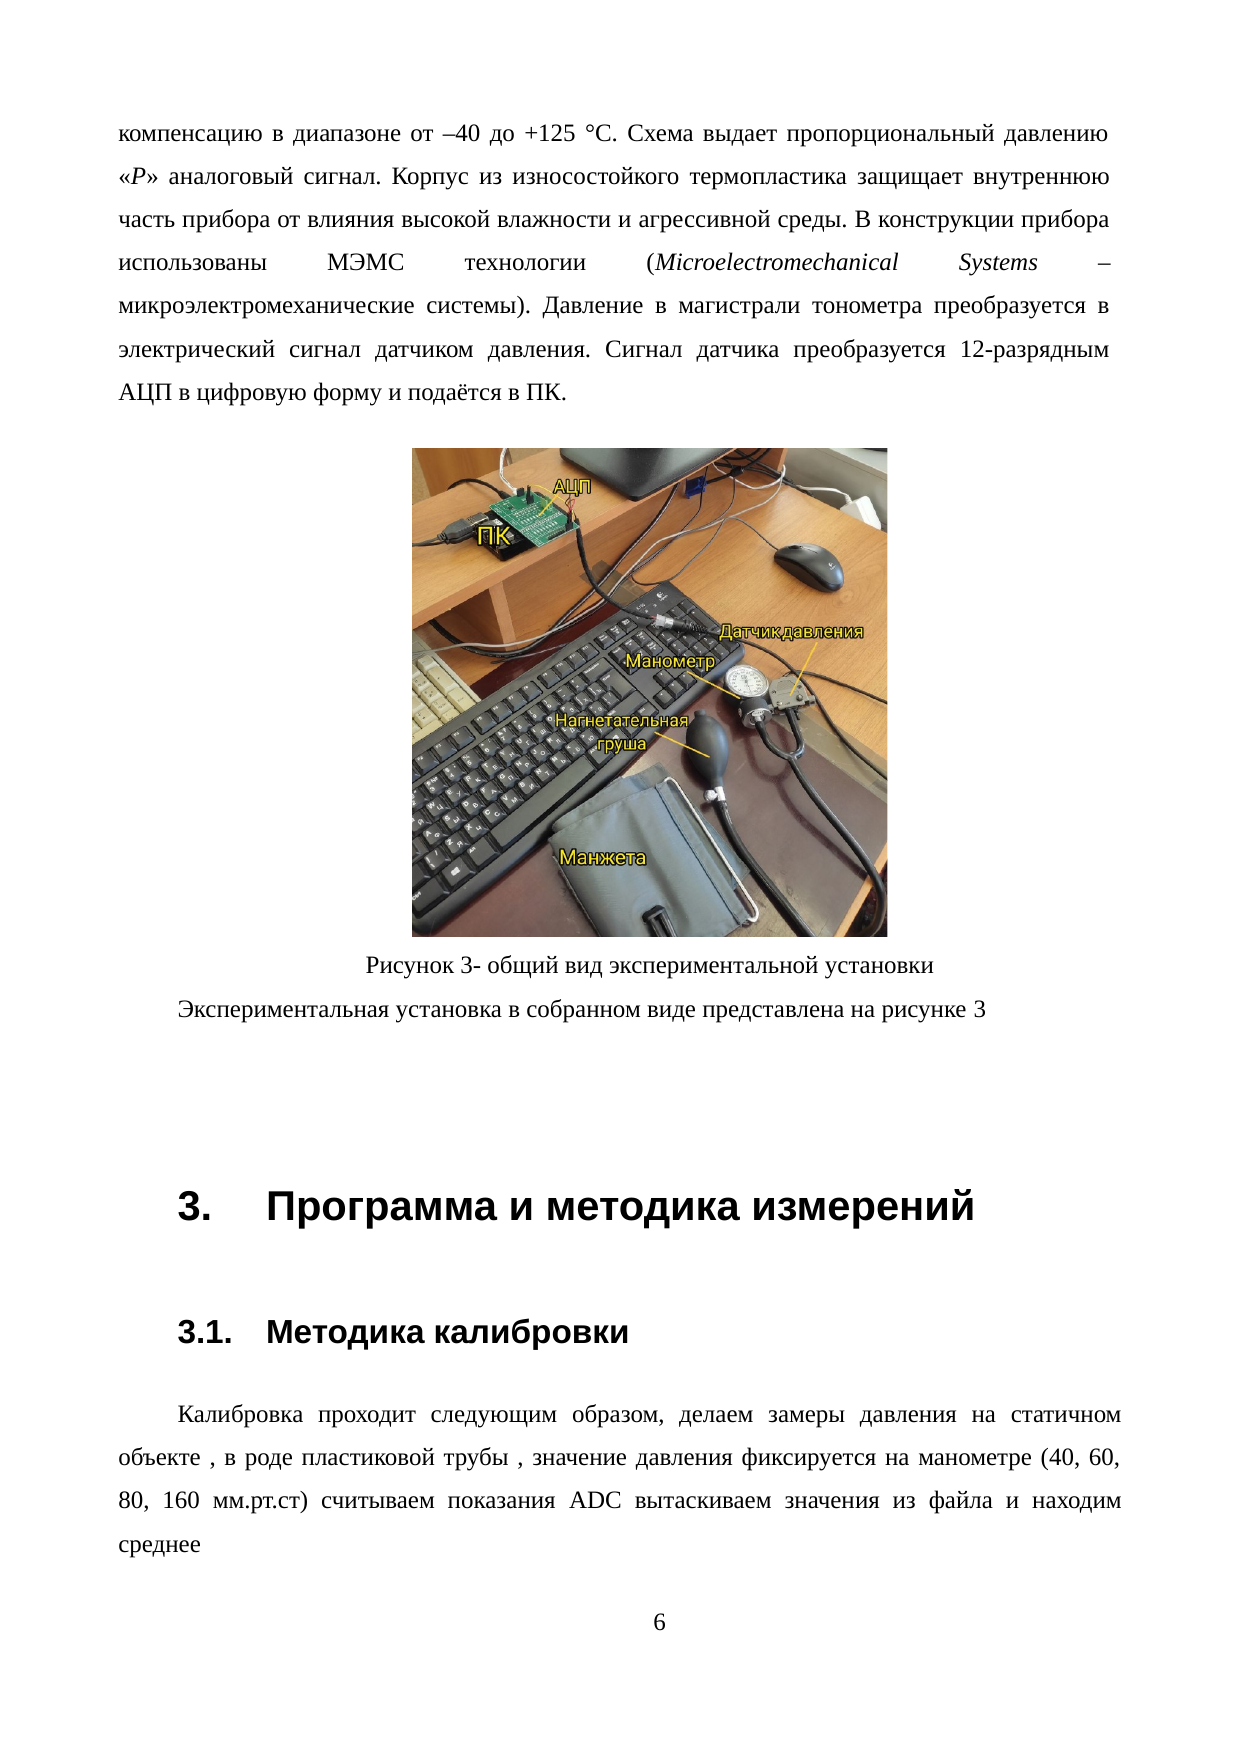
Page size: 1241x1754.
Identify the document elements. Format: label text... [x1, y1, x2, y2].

picture [412, 448, 888, 937]
text Рисунок 3- общий вид экспериментальной установки [118, 951, 1122, 979]
text Калибровка проходит следующим образом, делаем замеры давления на статичном объекте , в роде пластиковой трубы , значение давления фиксируется на манометре (40, 60, 80, 160 мм.рт.ст) считываем показания ADC вытаскиваем значения из файла и находим среднее [118, 1399, 1122, 1557]
text Экспериментальная установка в собранном виде представлена на рисунке 3 [118, 994, 1122, 1022]
subtitle Программа и методика измерений [118, 1181, 1122, 1229]
subtitle Методика калибровки [118, 1312, 1122, 1351]
text компенсацию в диапазоне от –40 до +125 °C. Схема выдает пропорциональный давлению «Р» аналоговый сигнал. Корпус из износостойкого термопластика защищает внутреннюю часть прибора от влияния высокой влажности и агрессивной среды. В конструкции прибора использованы МЭМС технологии (Microelectromechanical Systems – микроэлектромеханические системы). Давление в магистрали тонометра преобразуется в электрический сигнал датчиком давления. Сигнал датчика преобразуется 12-разрядным АЦП в цифровую форму и подаётся в ПК. [118, 118, 1110, 406]
